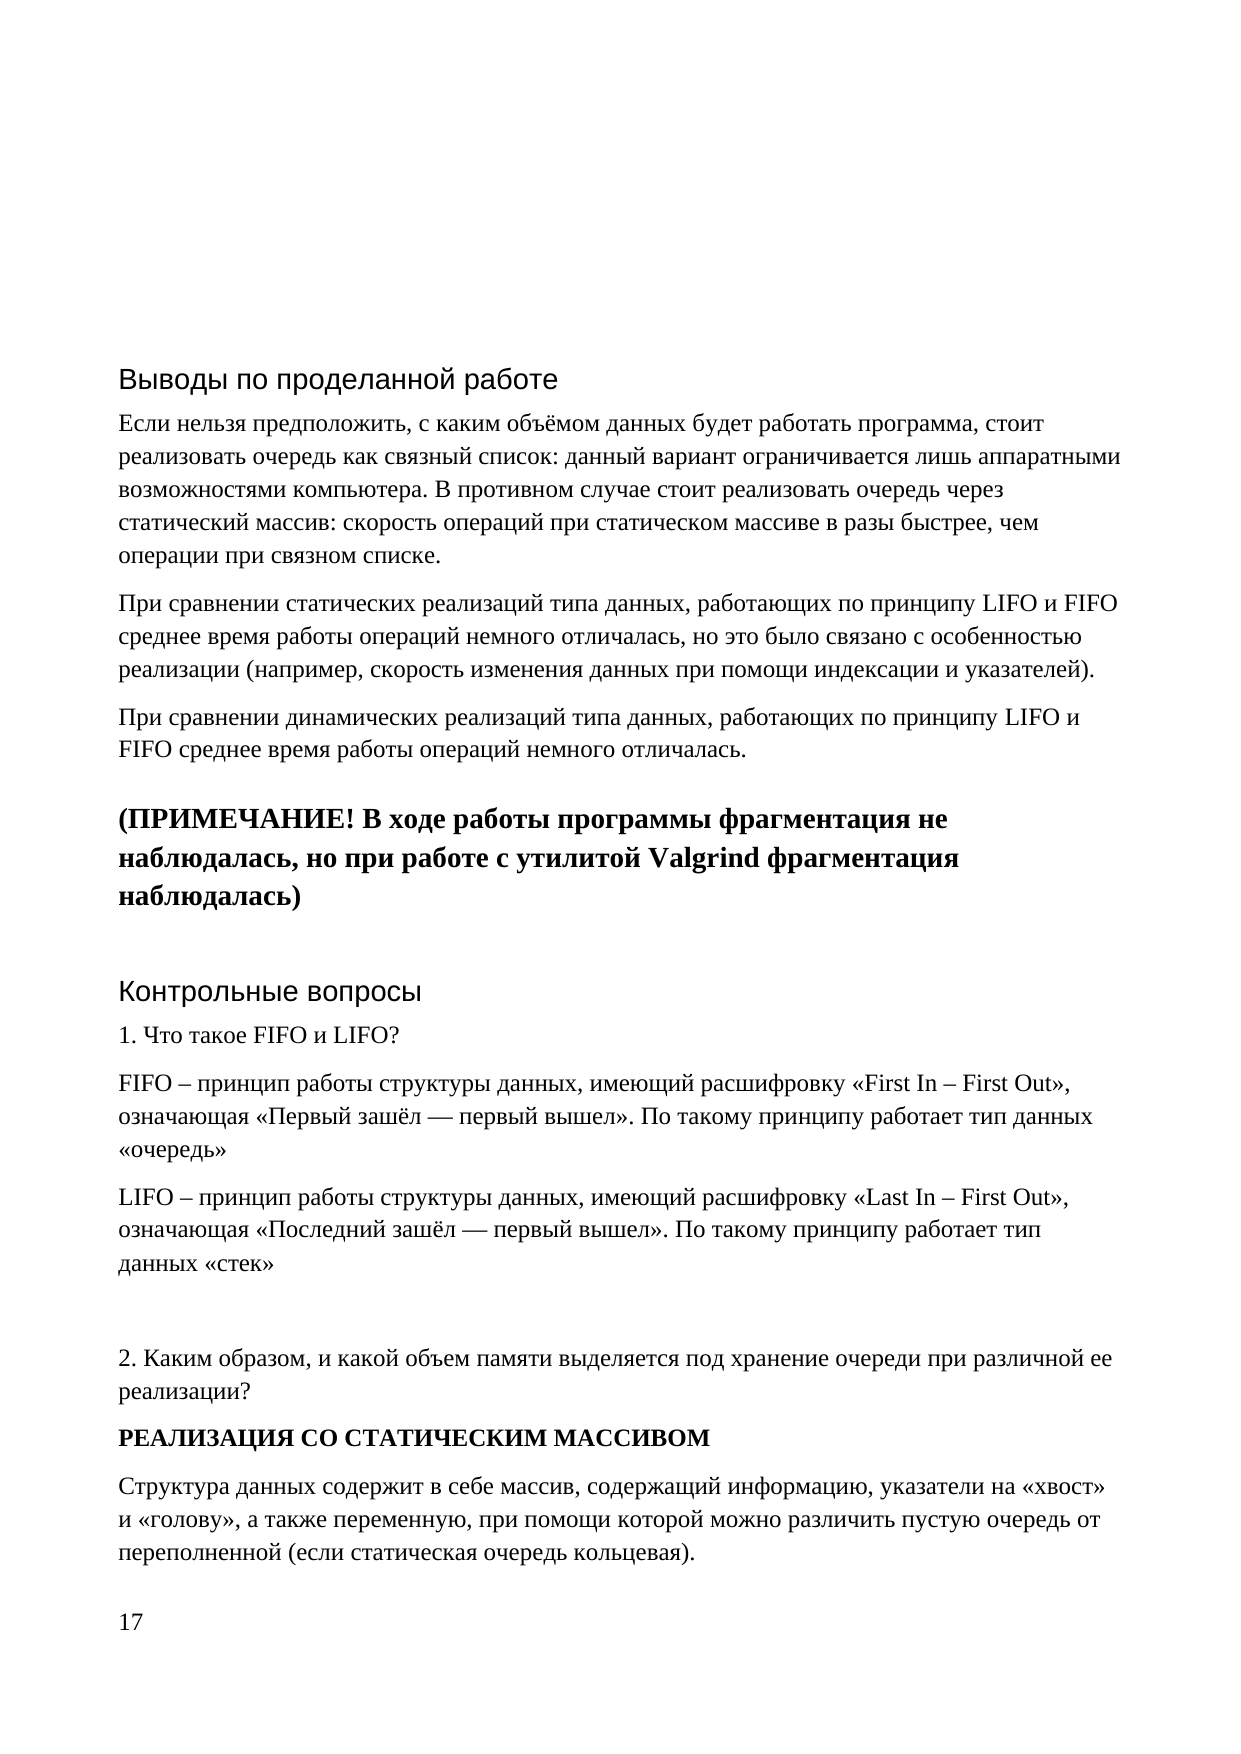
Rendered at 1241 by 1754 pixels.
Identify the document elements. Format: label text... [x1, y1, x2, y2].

text 2. Каким образом, и какой объем памяти выделяется под хранение очереди при различной ее реализации? [118, 1343, 1122, 1404]
subtitle Контрольные вопросы [118, 974, 1122, 1008]
text Структура данных содержит в себе массив, содержащий информацию, указатели на «хвост» и «голову», а также переменную, при помощи которой можно различить пустую очередь от переполненной (если статическая очередь кольцевая). [118, 1471, 1122, 1566]
text При сравнении статических реализаций типа данных, работающих по принципу LIFO и FIFO среднее время работы операций немного отличалась, но это было связано с особенностью реализации (например, скорость изменения данных при помощи индексации и указателей). [118, 588, 1122, 683]
text При сравнении динамических реализаций типа данных, работающих по принципу LIFO и FIFO среднее время работы операций немного отличалась. (ПРИМЕЧАНИЕ! В ходе работы программы фрагментация не наблюдалась, но при работе с утилитой Valgrind фрагментация наблюдалась) [118, 702, 1122, 945]
subtitle Выводы по проделанной работе [118, 362, 1122, 396]
text Если нельзя предположить, с каким объёмом данных будет работать программа, стоит реализовать очередь как связный список: данный вариант ограничивается лишь аппаратными возможностями компьютера. В противном случае стоит реализовать очередь через статический массив: скорость операций при статическом массиве в разы быстрее, чем операции при связном списке. [118, 408, 1122, 569]
text 1. Что такое FIFO и LIFO? [118, 1020, 1122, 1049]
text LIFO – принцип работы структуры данных, имеющий расшифровку «Last In – First Out», означающая «Последний зашёл — первый вышел». По такому принципу работает тип данных «стек» [118, 1182, 1122, 1276]
text РЕАЛИЗАЦИЯ СО СТАТИЧЕСКИМ МАССИВОМ [118, 1423, 1122, 1452]
text FIFO – принцип работы структуры данных, имеющий расшифровку «First In – First Out», означающая «Первый зашёл — первый вышел». По такому принципу работает тип данных «очередь» [118, 1068, 1122, 1163]
